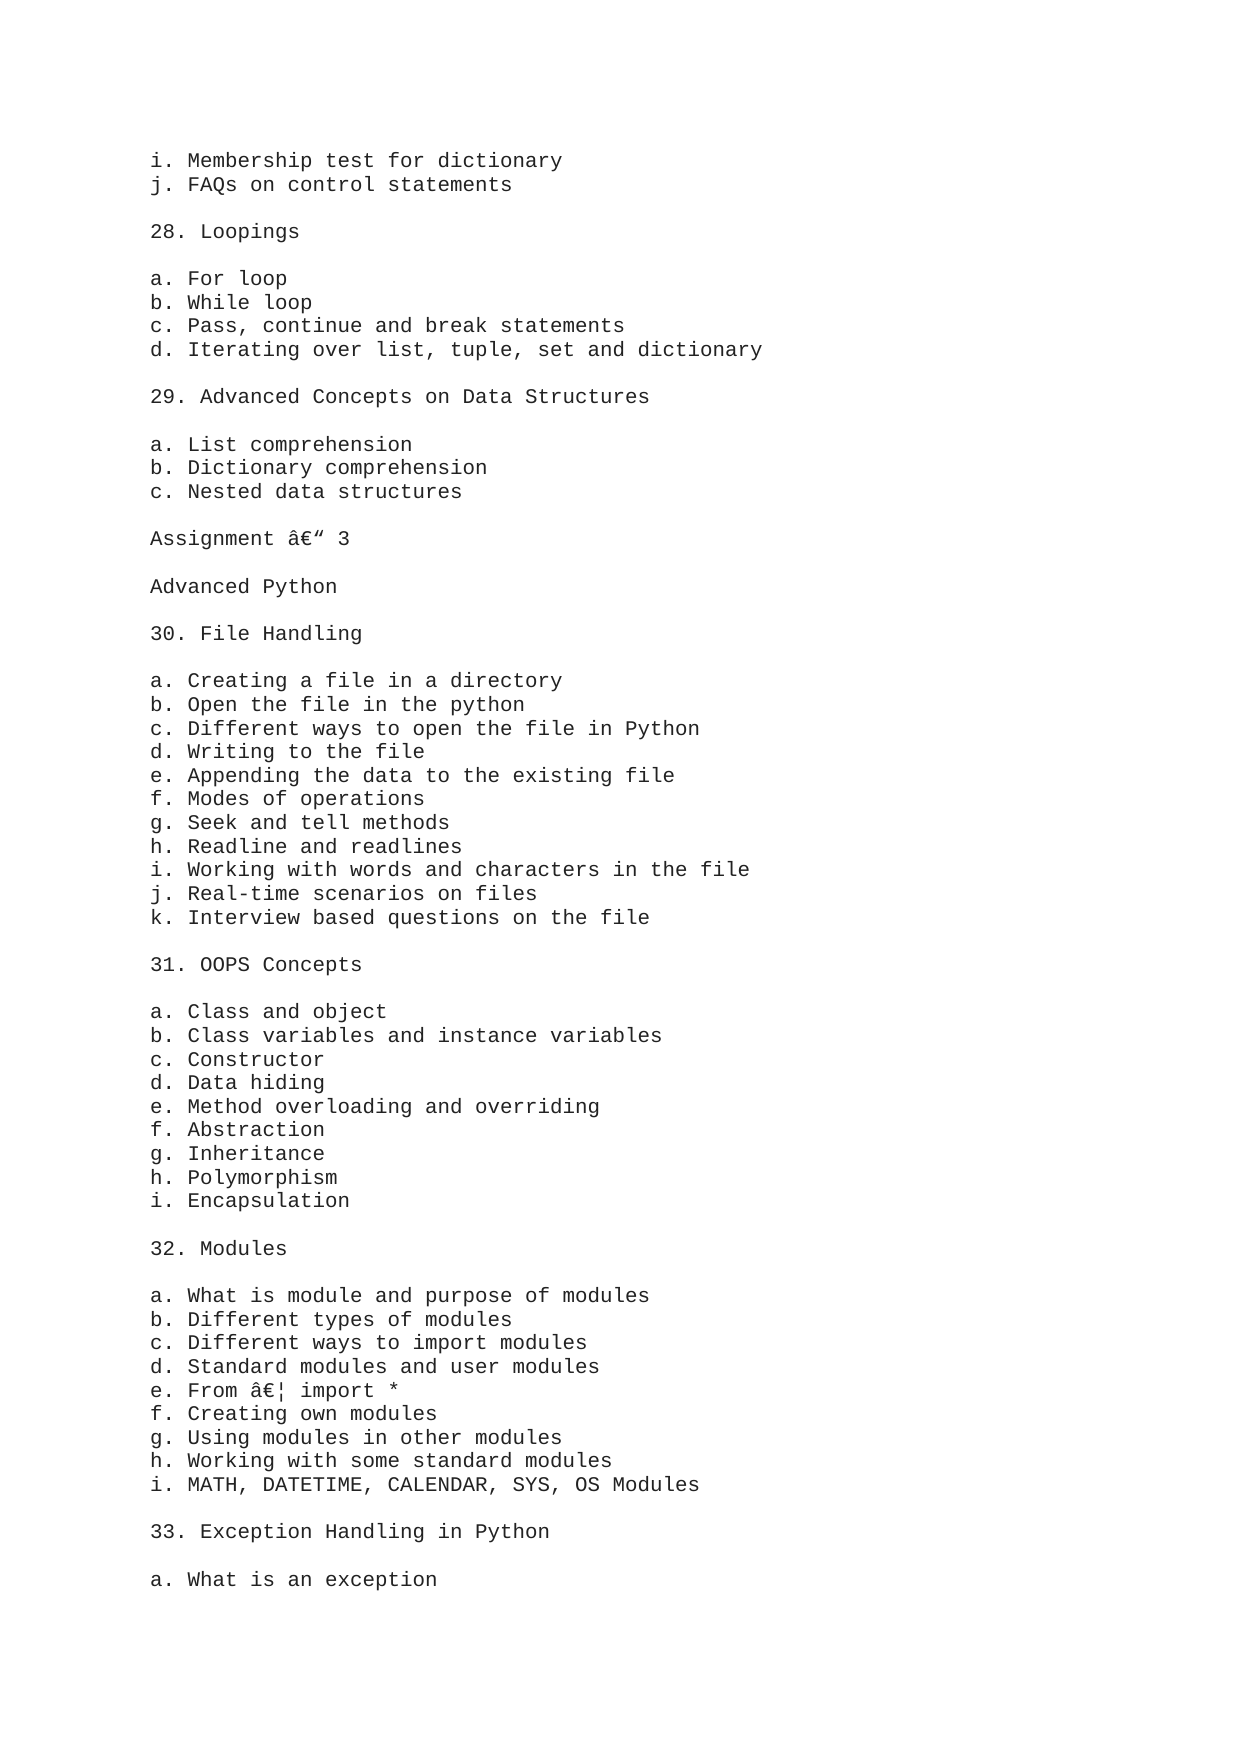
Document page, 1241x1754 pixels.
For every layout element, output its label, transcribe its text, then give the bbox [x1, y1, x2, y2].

table_header i. Membership test for dictionary j. FAQs on control statements 28. Loopings a. For loop b. While loop c. Pass, continue and break statements d. Iterating over list, tuple, set and dictionary 29. Advanced Concepts on Data Structures a. List comprehension b. Dictionary comprehension c. Nested data structures Assignment â€“ 3 Advanced Python 30. File Handling a. Creating a file in a directory b. Open the file in the python c. Different ways to open the file in Python d. Writing to the file e. Appending the data to the existing file f. Modes of operations g. Seek and tell methods h. Readline and readlines i. Working with words and characters in the file j. Real-time scenarios on files k. Interview based questions on the file 31. OOPS Concepts a. Class and object b. Class variables and instance variables c. Constructor d. Data hiding e. Method overloading and overriding f. Abstraction g. Inheritance h. Polymorphism i. Encapsulation 32. Modules a. What is module and purpose of modules b. Different types of modules c. Different ways to import modules d. Standard modules and user modules e. From â€¦ import * f. Creating own modules g. Using modules in other modules h. Working with some standard modules i. MATH, DATETIME, CALENDAR, SYS, OS Modules 33. Exception Handling in Python a. What is an exception [150, 150, 1240, 1592]
